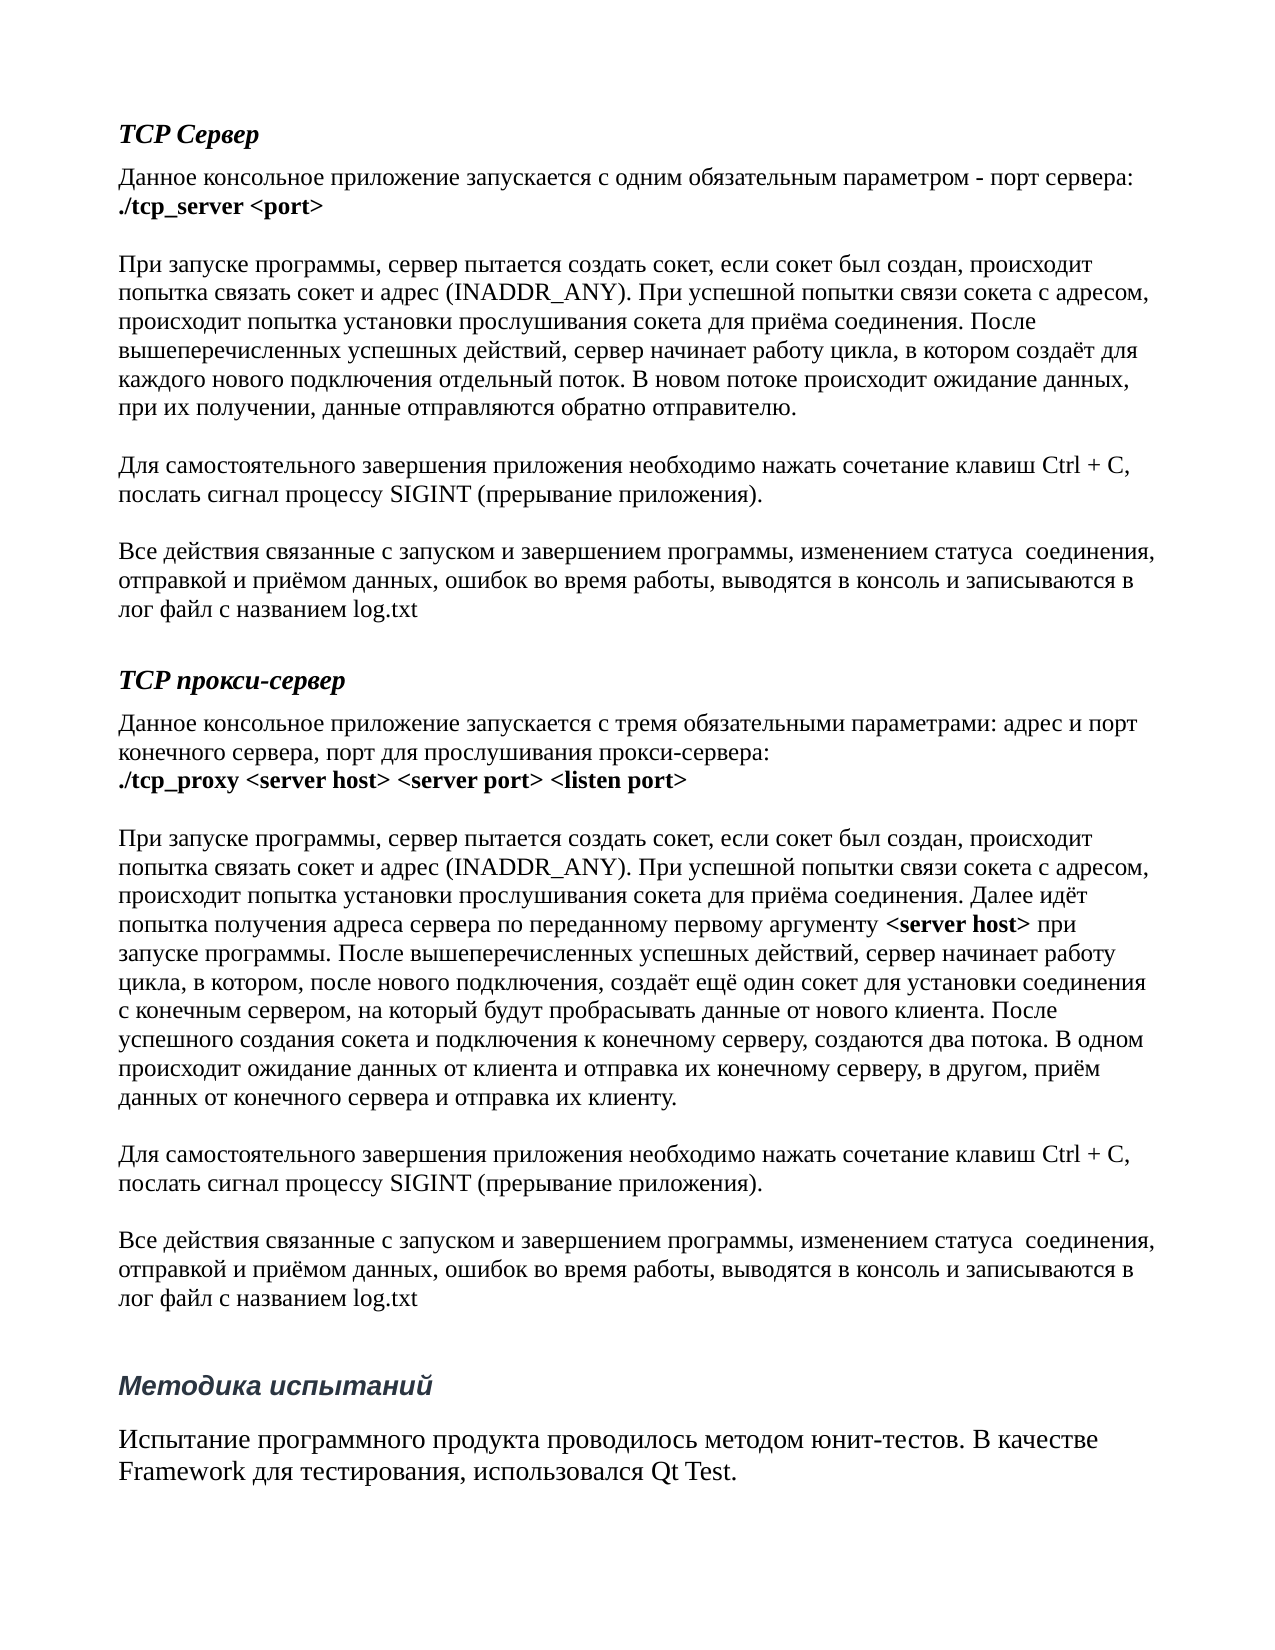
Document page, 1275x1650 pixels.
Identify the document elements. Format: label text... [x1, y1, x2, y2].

subtitle TCP прокси-сервер [118, 664, 1157, 696]
text Данное консольное приложение запускается с тремя обязательными параметрами: адрес и порт конечного сервера, порт для прослушивания прокси-сервера: [118, 708, 1157, 766]
text Для самостоятельного завершения приложения необходимо нажать сочетание клавиш Ctrl + C, послать сигнал процессу SIGINT (прерывание приложения). [118, 450, 1157, 507]
text ./tcp_proxy <server host> <server port> <listen port> [118, 766, 1157, 794]
text Данное консольное приложение запускается с одним обязательным параметром - порт сервера: ./tcp_server <port> [118, 162, 1157, 220]
text Все действия связанные с запуском и завершением программы, изменением статуса соединения, отправкой и приёмом данных, ошибок во время работы, выводятся в консоль и записываются в лог файл с названием log.txt [118, 536, 1157, 622]
text При запуске программы, сервер пытается создать сокет, если сокет был создан, происходит попытка связать сокет и адрес (INADDR_ANY). При успешной попытки связи сокета с адресом, происходит попытка установки прослушивания сокета для приёма соединения. Далее идёт попытка получения адреса сервера по переданному первому аргументу <server host> при запуске программы. После вышеперечисленных успешных действий, сервер начинает работу цикла, в котором, после нового подключения, создаёт ещё один сокет для установки соединения с конечным сервером, на который будут пробрасывать данные от нового клиента. После успешного создания сокета и подключения к конечному серверу, создаются два потока. В одном происходит ожидание данных от клиента и отправка их конечному серверу, в другом, приём данных от конечного сервера и отправка их клиенту. [118, 823, 1157, 1111]
text Методика испытаний [118, 1369, 1157, 1401]
text При запуске программы, сервер пытается создать сокет, если сокет был создан, происходит попытка связать сокет и адрес (INADDR_ANY). При успешной попытки связи сокета с адресом, происходит попытка установки прослушивания сокета для приёма соединения. После вышеперечисленных успешных действий, сервер начинает работу цикла, в котором создаёт для каждого нового подключения отдельный поток. В новом потоке происходит ожидание данных, при их получении, данные отправляются обратно отправителю. [118, 249, 1157, 421]
subtitle TCP Сервер [118, 118, 1157, 150]
text Испытание программного продукта проводилось методом юнит-тестов. В качестве Framework для тестирования, использовался Qt Test. [118, 1422, 1157, 1486]
text Все действия связанные с запуском и завершением программы, изменением статуса соединения, отправкой и приёмом данных, ошибок во время работы, выводятся в консоль и записываются в лог файл с названием log.txt [118, 1226, 1157, 1312]
text Для самостоятельного завершения приложения необходимо нажать сочетание клавиш Ctrl + C, послать сигнал процессу SIGINT (прерывание приложения). [118, 1139, 1157, 1197]
